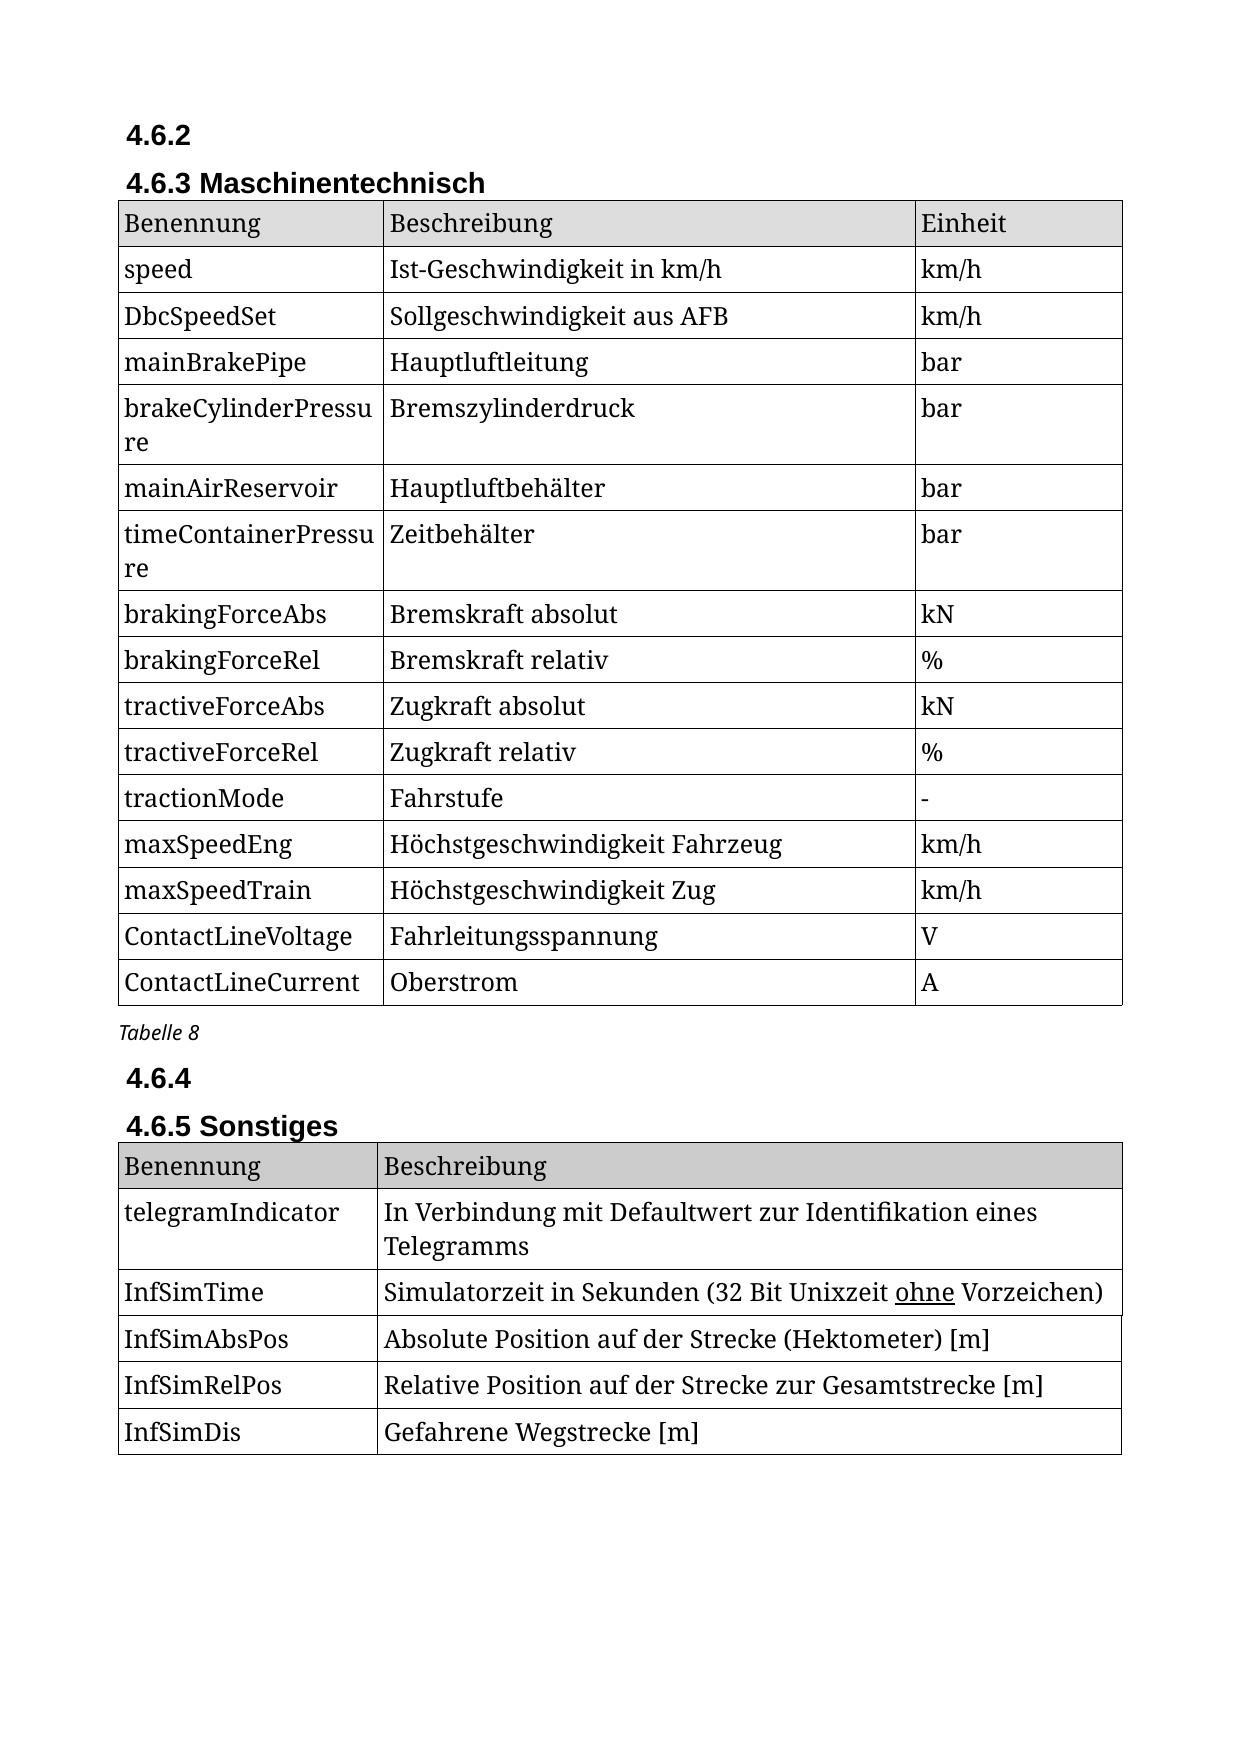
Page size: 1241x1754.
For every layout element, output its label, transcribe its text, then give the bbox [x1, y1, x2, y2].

table_header Benennung [119, 201, 383, 246]
table_cell km/h [916, 247, 1122, 292]
table_cell Zugkraft absolut [384, 683, 915, 728]
table_header Beschreibung [384, 201, 915, 246]
table_header Beschreibung [378, 1143, 1122, 1188]
table_cell speed [119, 247, 383, 292]
table_cell - [916, 775, 1122, 820]
table_cell bar [916, 465, 1122, 510]
table_cell Sollgeschwindigkeit aus AFB [384, 293, 915, 338]
table_cell brakingForceAbs [119, 591, 383, 636]
table_cell Fahrleitungsspannung [384, 914, 915, 958]
table_cell brakeCylinderPressure [119, 385, 383, 464]
table_cell Hauptluftleitung [384, 339, 915, 384]
table_cell InfSimTime [119, 1270, 377, 1314]
table_cell km/h [916, 293, 1122, 338]
table_cell kN [916, 683, 1122, 728]
table_cell kN [916, 591, 1122, 636]
table_cell mainAirReservoir [119, 465, 383, 510]
table_cell telegramIndicator [119, 1189, 377, 1268]
table_cell Gefahrene Wegstrecke [m] [378, 1409, 1121, 1454]
table_cell Bremskraft absolut [384, 591, 915, 636]
table_cell Simulatorzeit in Sekunden (32 Bit Unixzeit ohne Vorzeichen) [378, 1270, 1122, 1314]
table_cell bar [916, 385, 1122, 464]
table_cell InfSimRelPos [119, 1362, 377, 1408]
table_cell brakingForceRel [119, 637, 383, 682]
table_cell timeContainerPressure [119, 511, 383, 590]
subtitle Maschinentechnisch [118, 166, 1122, 200]
table_cell Absolute Position auf der Strecke (Hektometer) [m] [378, 1316, 1121, 1361]
table_cell maxSpeedTrain [119, 868, 383, 912]
table_cell maxSpeedEng [119, 821, 383, 866]
text Tabelle 8 [118, 1018, 1122, 1046]
table_cell bar [916, 511, 1122, 590]
table_cell Fahrstufe [384, 775, 915, 820]
table_cell V [916, 914, 1122, 958]
table_cell tractiveForceRel [119, 729, 383, 774]
table_cell % [916, 637, 1122, 682]
table_cell InfSimAbsPos [119, 1316, 377, 1361]
table_cell km/h [916, 868, 1122, 912]
table_cell km/h [916, 821, 1122, 866]
table_cell Ist-Geschwindigkeit in km/h [384, 247, 915, 292]
table_cell Bremszylinderdruck [384, 385, 915, 464]
table_cell tractionMode [119, 775, 383, 820]
table_cell Bremskraft relativ [384, 637, 915, 682]
subtitle Sonstiges [118, 1109, 1122, 1142]
table_header Einheit [916, 201, 1122, 246]
table_cell Oberstrom [384, 960, 915, 1004]
table_cell mainBrakePipe [119, 339, 383, 384]
table_cell bar [916, 339, 1122, 384]
table_cell Höchstgeschwindigkeit Fahrzeug [384, 821, 915, 866]
table_cell Zugkraft relativ [384, 729, 915, 774]
table_cell ContactLineCurrent [119, 960, 383, 1004]
table_cell Höchstgeschwindigkeit Zug [384, 868, 915, 912]
table_cell % [916, 729, 1122, 774]
table_cell In Verbindung mit Defaultwert zur Identifikation eines Telegramms [378, 1189, 1122, 1268]
table_cell A [916, 960, 1122, 1004]
table_cell Relative Position auf der Strecke zur Gesamtstrecke [m] [378, 1362, 1121, 1408]
table_header Benennung [119, 1143, 377, 1188]
table_cell InfSimDis [119, 1409, 377, 1454]
table_cell Hauptluftbehälter [384, 465, 915, 510]
table_cell Zeitbehälter [384, 511, 915, 590]
table_cell DbcSpeedSet [119, 293, 383, 338]
table_cell tractiveForceAbs [119, 683, 383, 728]
table_cell ContactLineVoltage [119, 914, 383, 958]
